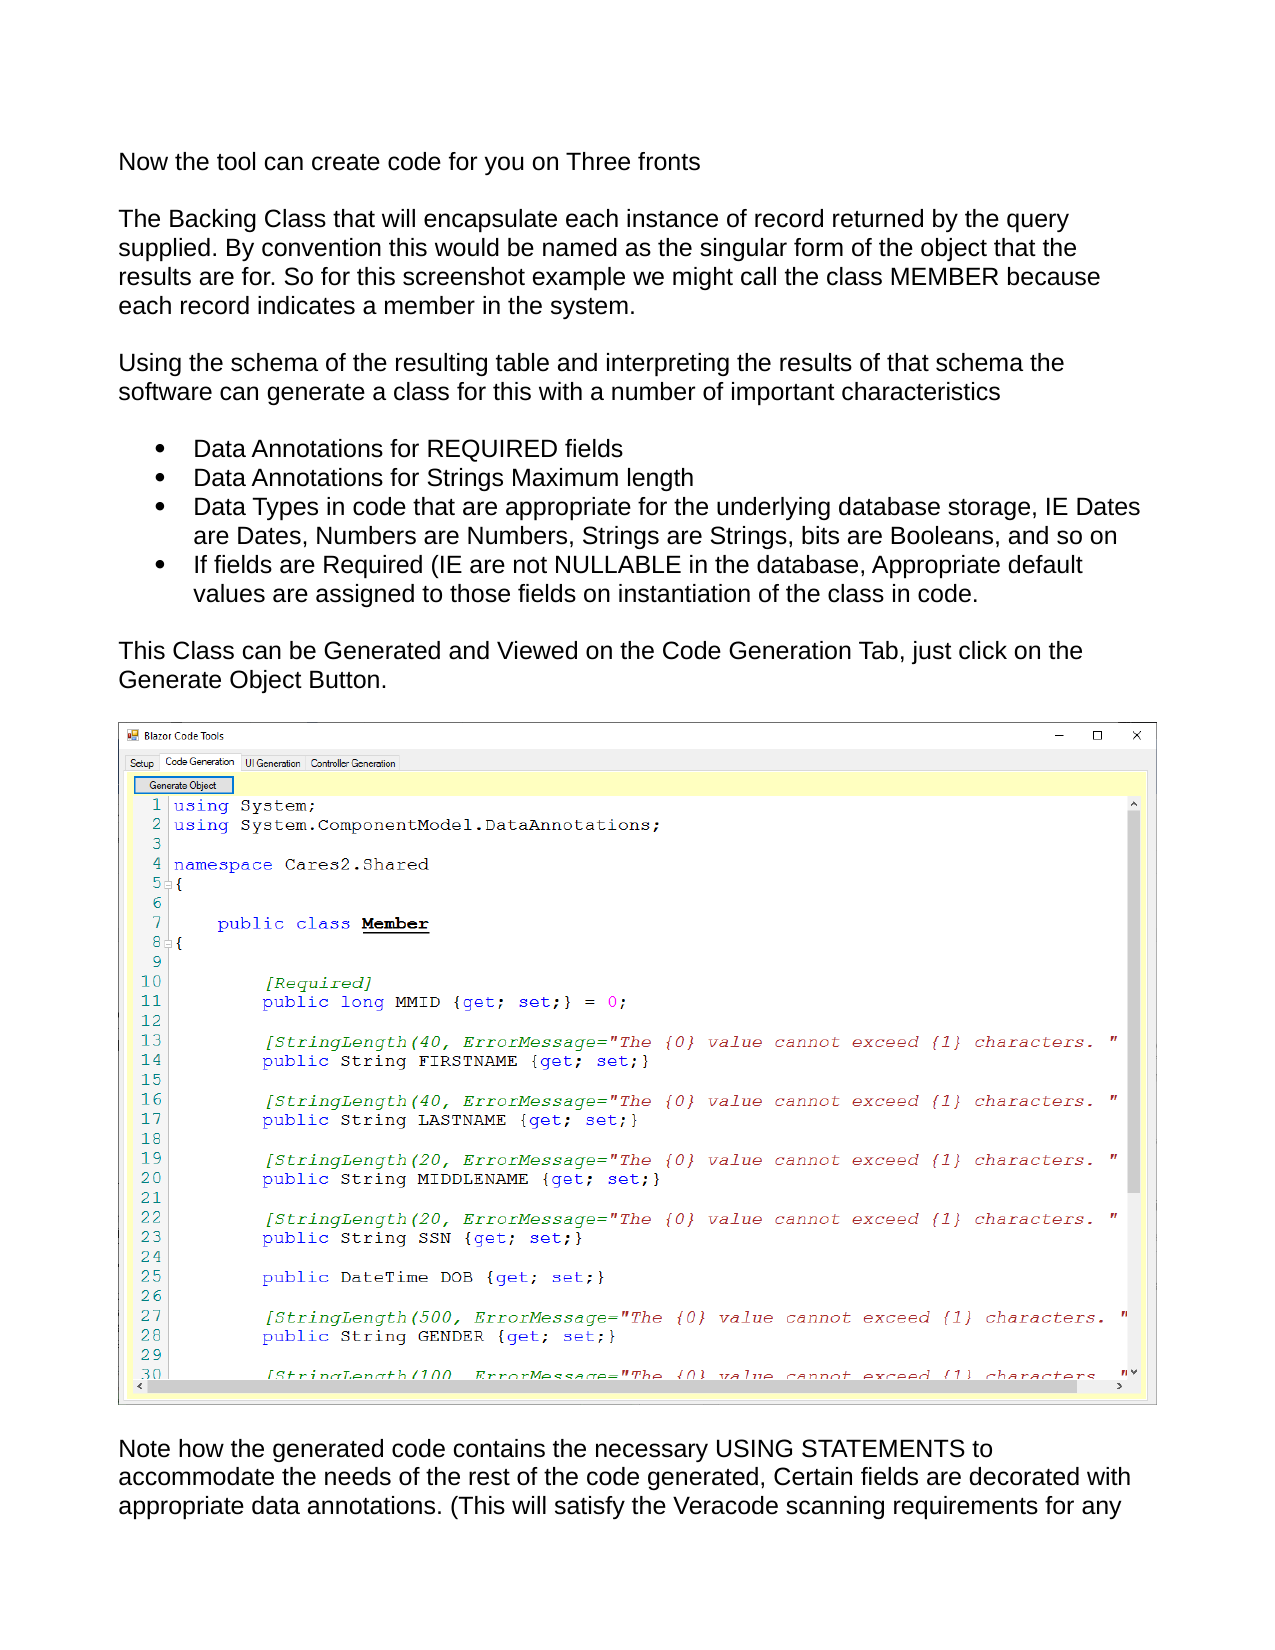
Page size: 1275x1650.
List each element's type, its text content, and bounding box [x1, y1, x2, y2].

list If fields are Required (IE are not NULLABLE in the database, Appropriate default values are assigned to those fields on instantiation of the class in code. [156, 550, 1157, 607]
text This Class can be Generated and Viewed on the Code Generation Tab, just click on the Generate Object Button. [118, 636, 1157, 693]
list Data Annotations for REQUIRED fields [156, 434, 1157, 463]
list Data Types in code that are appropriate for the underlying database storage, IE Dates are Dates, Numbers are Numbers, Strings are Strings, bits are Booleans, and so on [156, 492, 1157, 550]
text Note how the generated code contains the necessary USING STATEMENTS to accommodate the needs of the rest of the code generated, Certain fields are decorated with appropriate data annotations. (This will satisfy the Veracode scanning requirements for any [118, 1433, 1157, 1520]
text The Backing Class that will encapsulate each instance of record returned by the query supplied. By convention this would be named as the singular form of the object that the results are for. So for this screenshot example we might call the class MEMBER because each record indicates a member in the system. [118, 204, 1157, 319]
list Data Annotations for Strings Maximum length [156, 463, 1157, 492]
text Now the tool can create code for you on Three fronts [118, 147, 1157, 176]
text Using the schema of the resulting table and interpreting the results of that schema the software can generate a class for this with a number of important characteristics [118, 348, 1157, 406]
